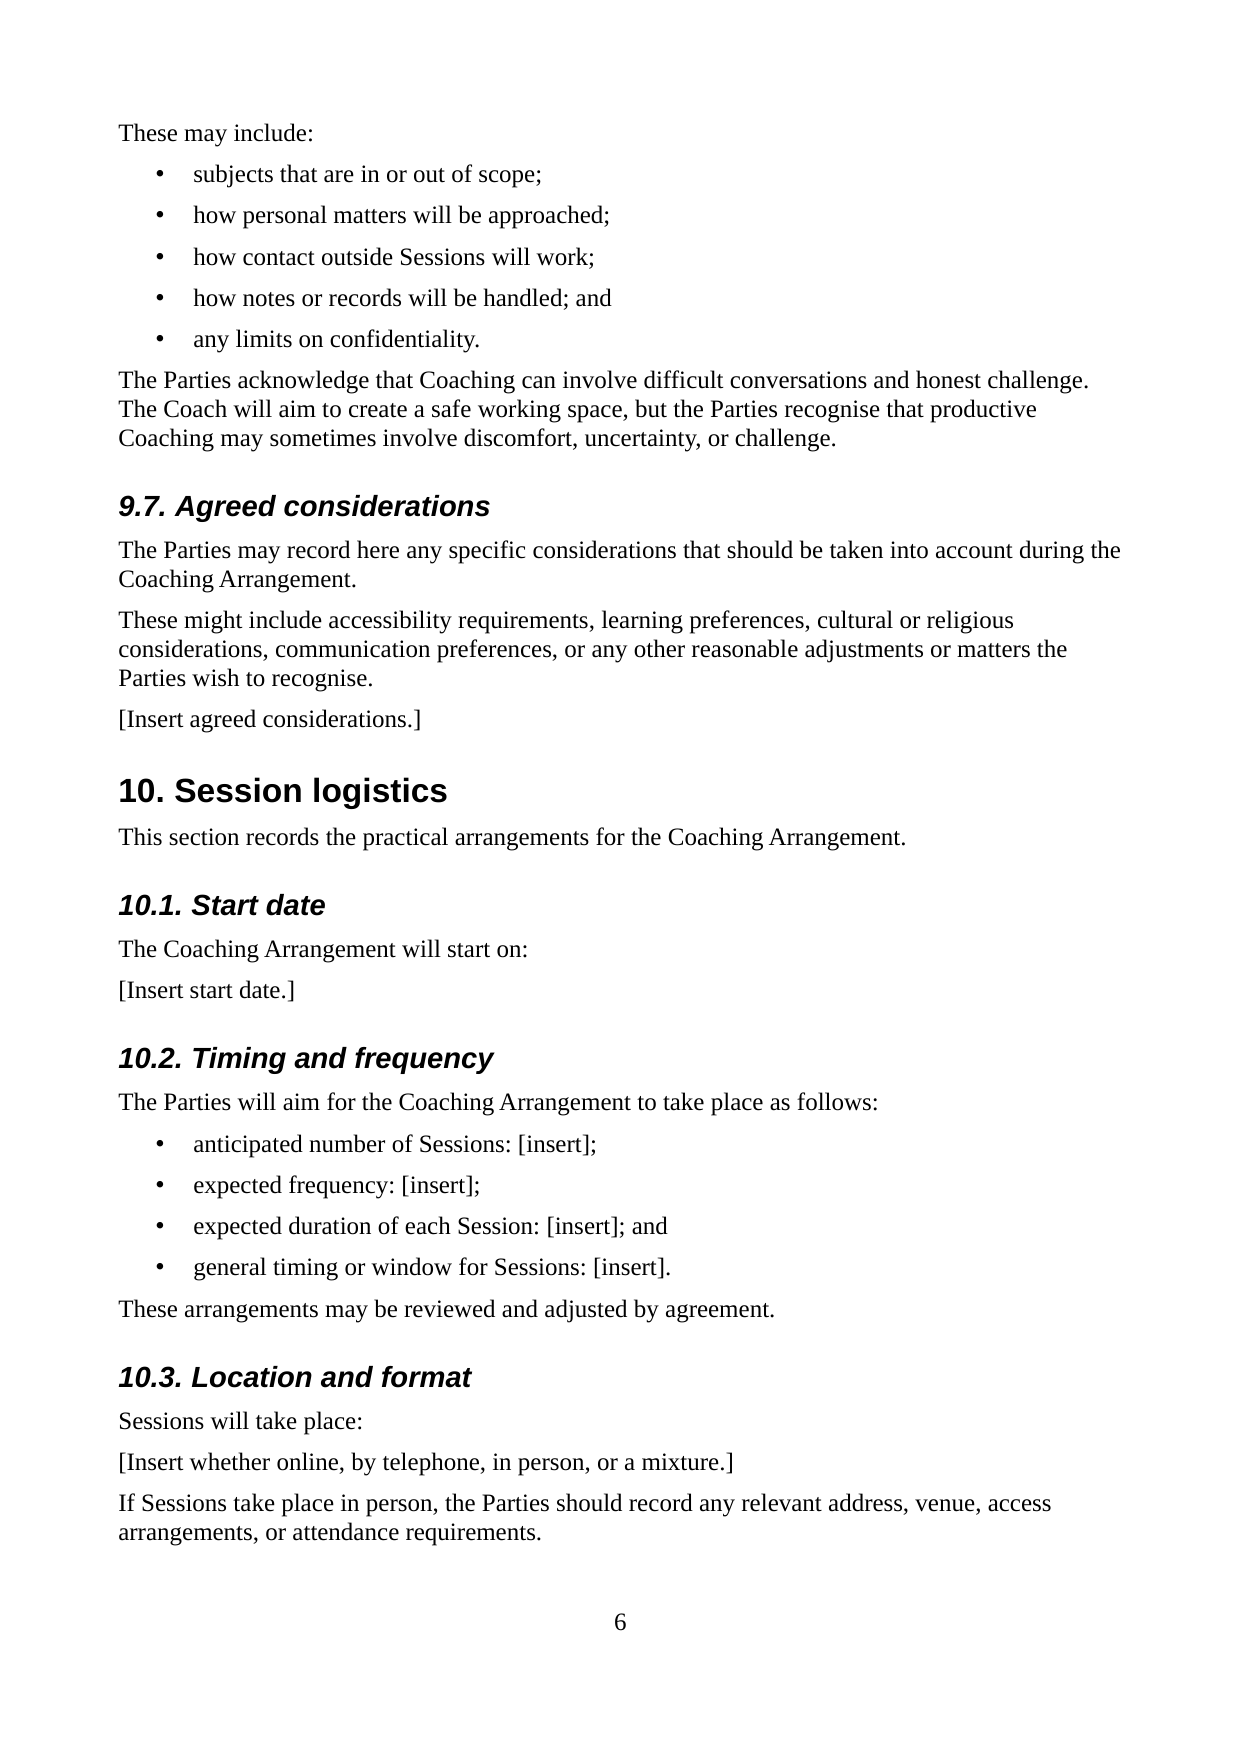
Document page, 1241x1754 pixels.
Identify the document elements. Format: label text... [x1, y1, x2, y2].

list general timing or window for Sessions: [insert]. [156, 1252, 1122, 1281]
text Sessions will take place: [118, 1406, 1122, 1435]
list anticipated number of Sessions: [insert]; [156, 1129, 1122, 1157]
text This section records the practical arrangements for the Coaching Arrangement. [118, 822, 1122, 850]
list expected duration of each Session: [insert]; and [156, 1211, 1122, 1240]
subtitle Location and format [118, 1360, 1122, 1393]
list subjects that are in or out of scope; [156, 159, 1122, 188]
subtitle Timing and frequency [118, 1041, 1122, 1075]
text The Parties will aim for the Coaching Arrangement to take place as follows: [118, 1087, 1122, 1116]
list how contact outside Sessions will work; [156, 242, 1122, 271]
text The Coaching Arrangement will start on: [118, 934, 1122, 963]
list how personal matters will be approached; [156, 201, 1122, 229]
text [Insert start date.] [118, 975, 1122, 1004]
list expected frequency: [insert]; [156, 1170, 1122, 1199]
text These may include: [118, 118, 1122, 147]
text If Sessions take place in person, the Parties should record any relevant address, venue, access arrangements, or attendance requirements. [118, 1488, 1122, 1546]
text [Insert whether online, by telephone, in person, or a mixture.] [118, 1447, 1122, 1476]
text The Parties may record here any specific considerations that should be taken into account during the Coaching Arrangement. [118, 535, 1122, 593]
subtitle Start date [118, 888, 1122, 921]
text [Insert agreed considerations.] [118, 704, 1122, 733]
subtitle Agreed considerations [118, 489, 1122, 523]
text These might include accessibility requirements, learning preferences, cultural or religious considerations, communication preferences, or any other reasonable adjustments or matters the Parties wish to recognise. [118, 605, 1122, 692]
list how notes or records will be handled; and [156, 283, 1122, 312]
text The Parties acknowledge that Coaching can involve difficult conversations and honest challenge. The Coach will aim to create a safe working space, but the Parties recognise that productive Coaching may sometimes involve discomfort, uncertainty, or challenge. [118, 366, 1122, 452]
subtitle Session logistics [118, 770, 1122, 809]
list any limits on confidentiality. [156, 324, 1122, 353]
text These arrangements may be reviewed and adjusted by agreement. [118, 1294, 1122, 1322]
